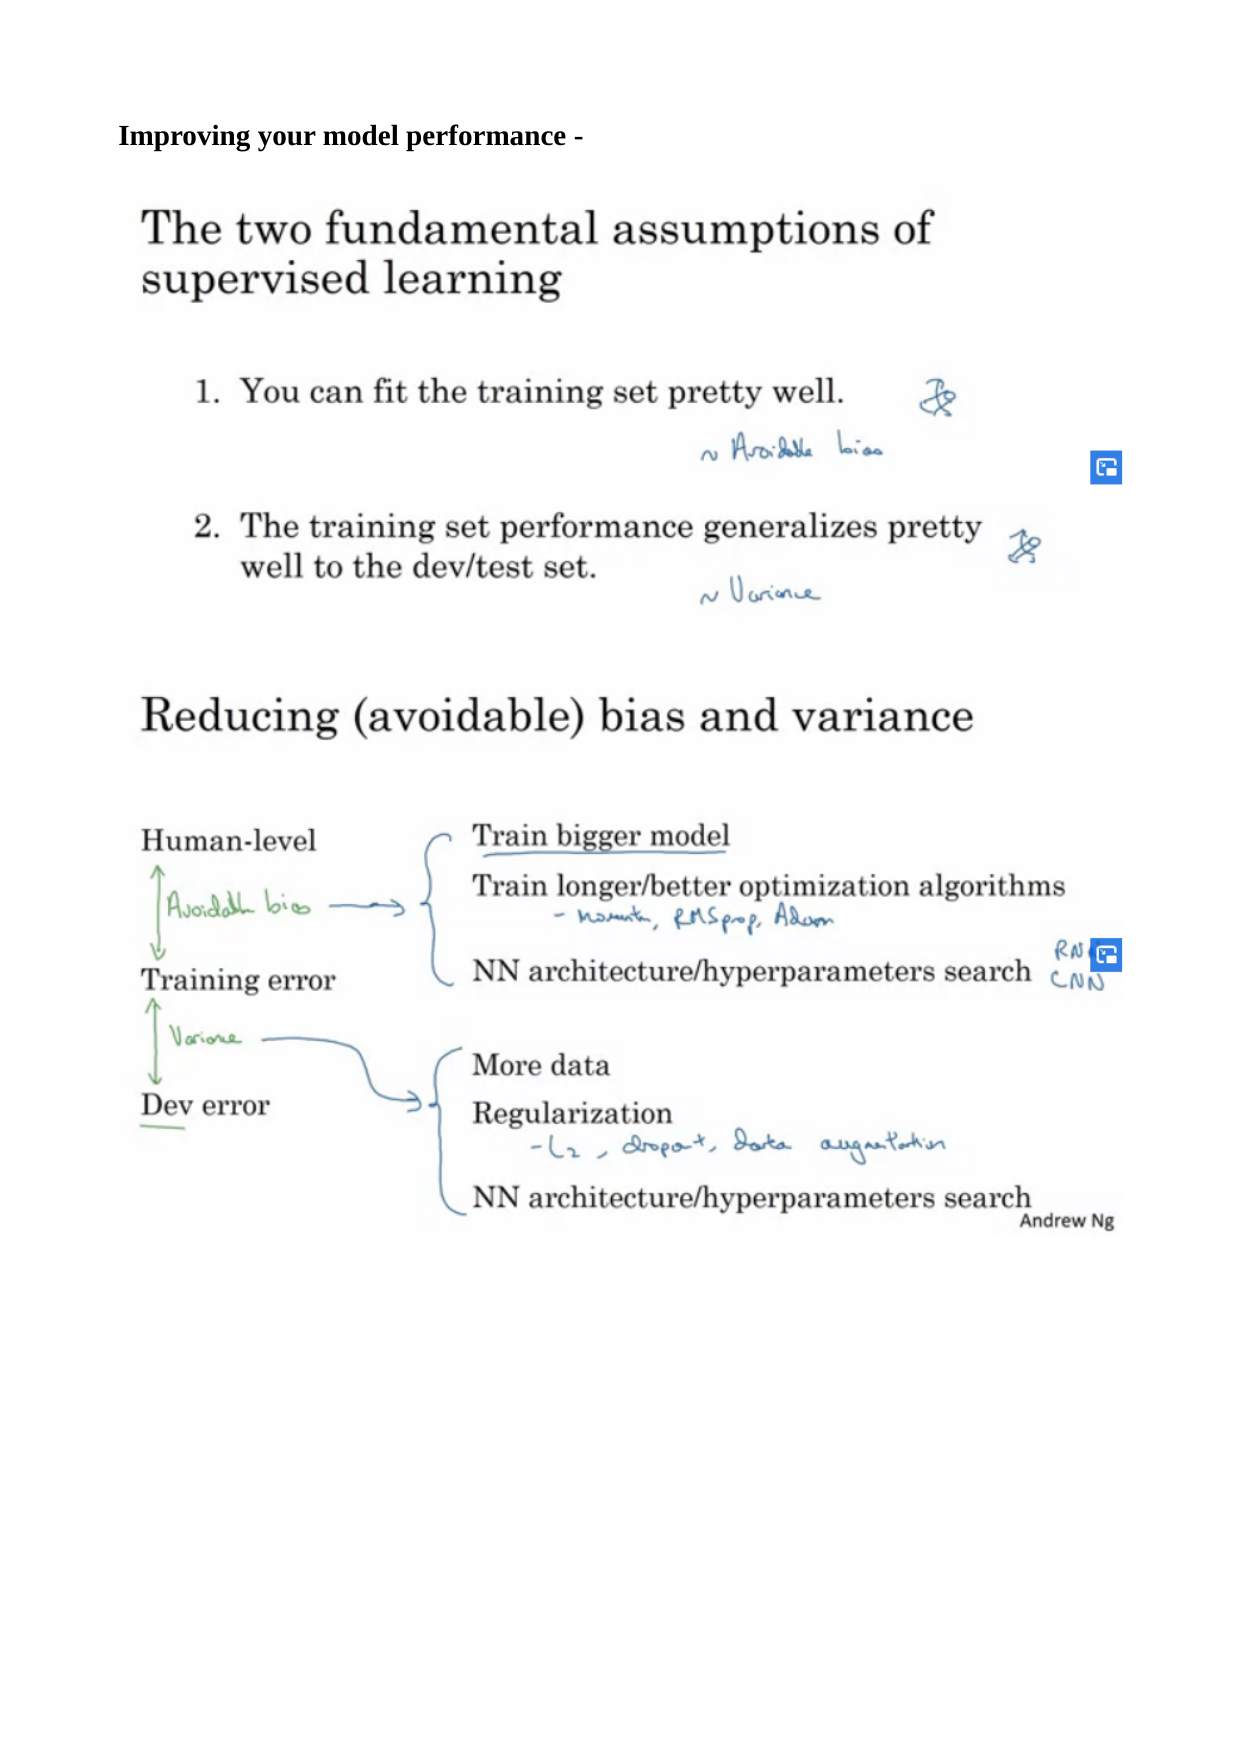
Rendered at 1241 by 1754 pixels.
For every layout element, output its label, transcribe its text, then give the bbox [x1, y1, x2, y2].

picture [118, 672, 1123, 1237]
text Improving your model performance - [118, 118, 1122, 152]
picture [118, 185, 1123, 640]
